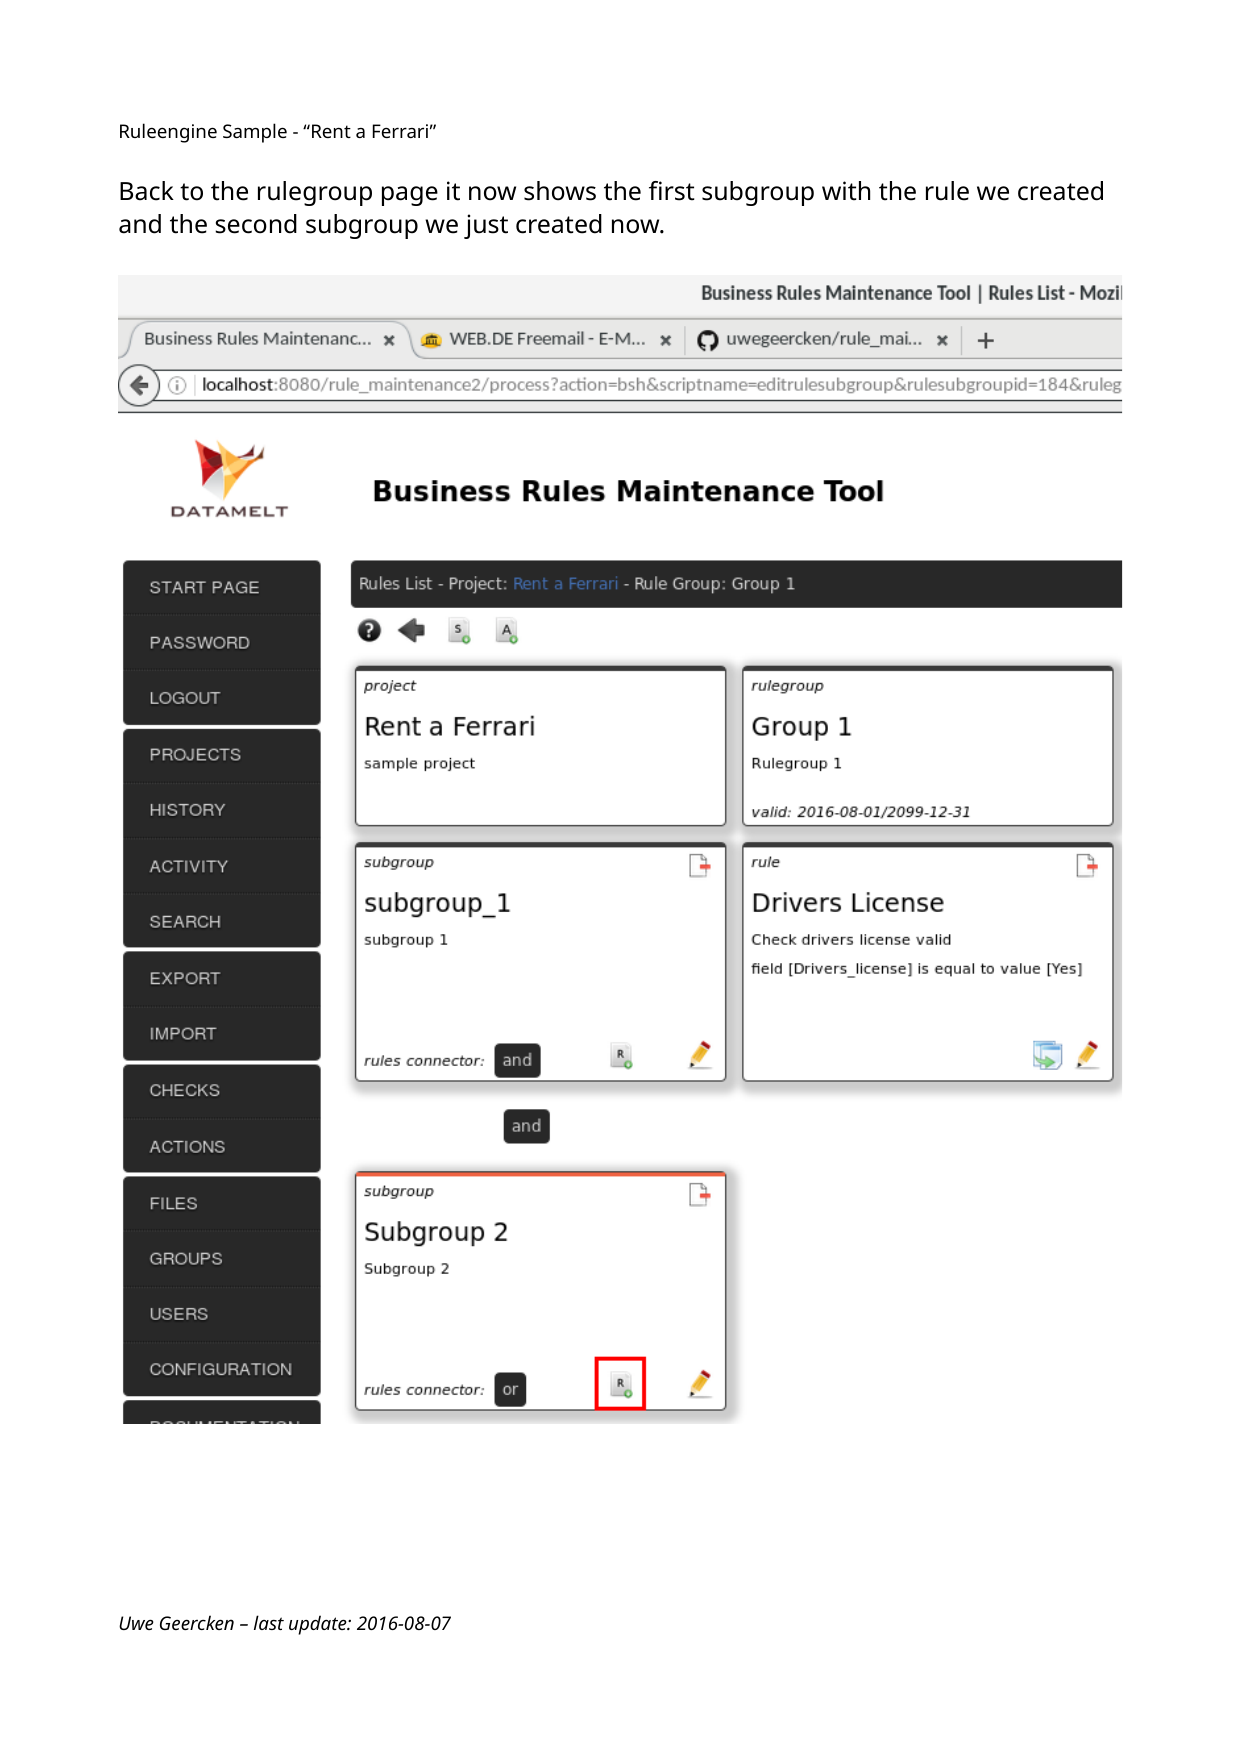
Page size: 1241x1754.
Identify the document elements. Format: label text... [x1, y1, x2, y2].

picture [118, 275, 1123, 1424]
text Back to the rulegroup page it now shows the first subgroup with the rule we created and the second subgroup we just created now. [118, 173, 1122, 241]
